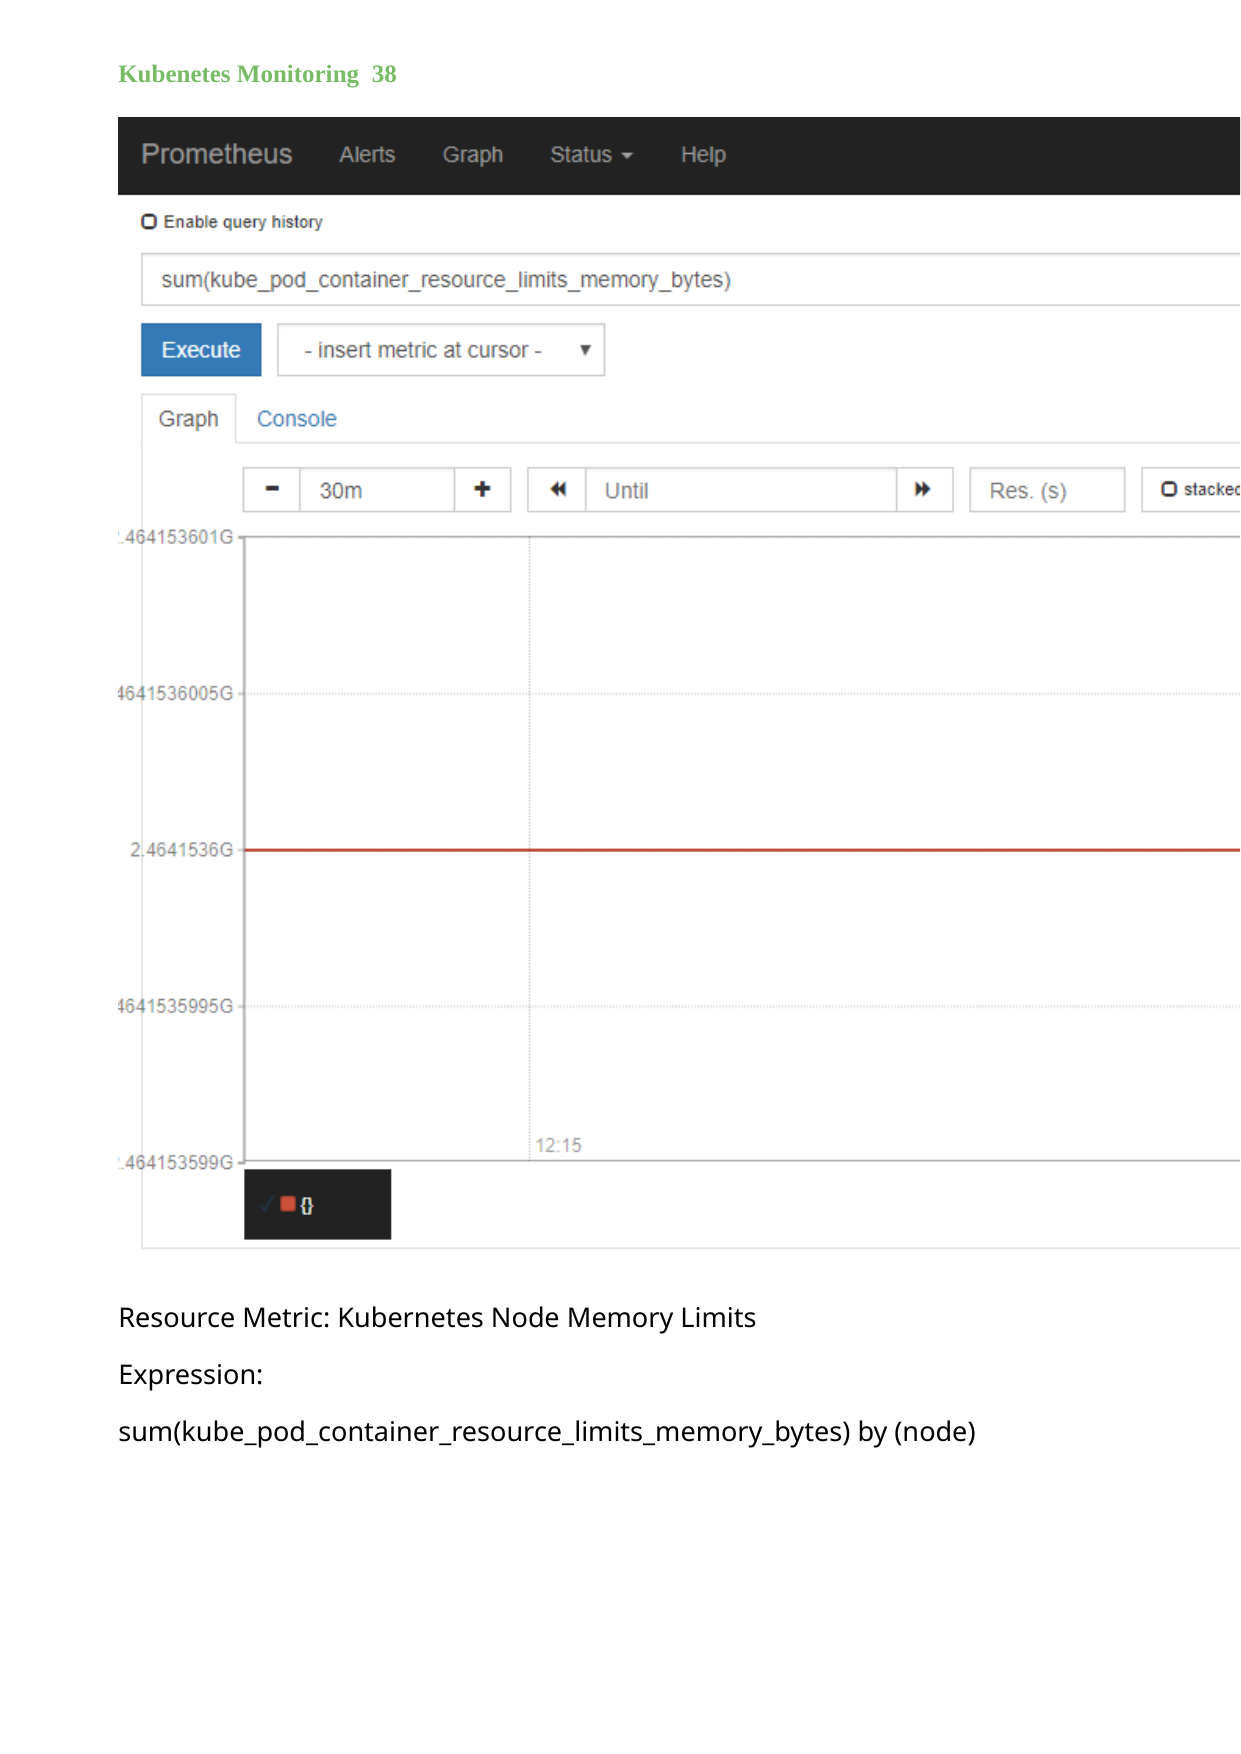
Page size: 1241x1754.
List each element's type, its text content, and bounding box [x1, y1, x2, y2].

text Resource Metric: Kubernetes Node Memory Limits [118, 1298, 1122, 1335]
text sum(kube_pod_container_resource_limits_memory_bytes) by (node) [118, 1412, 1122, 1449]
text Expression: [118, 1355, 1122, 1392]
picture [118, 117, 1241, 1279]
